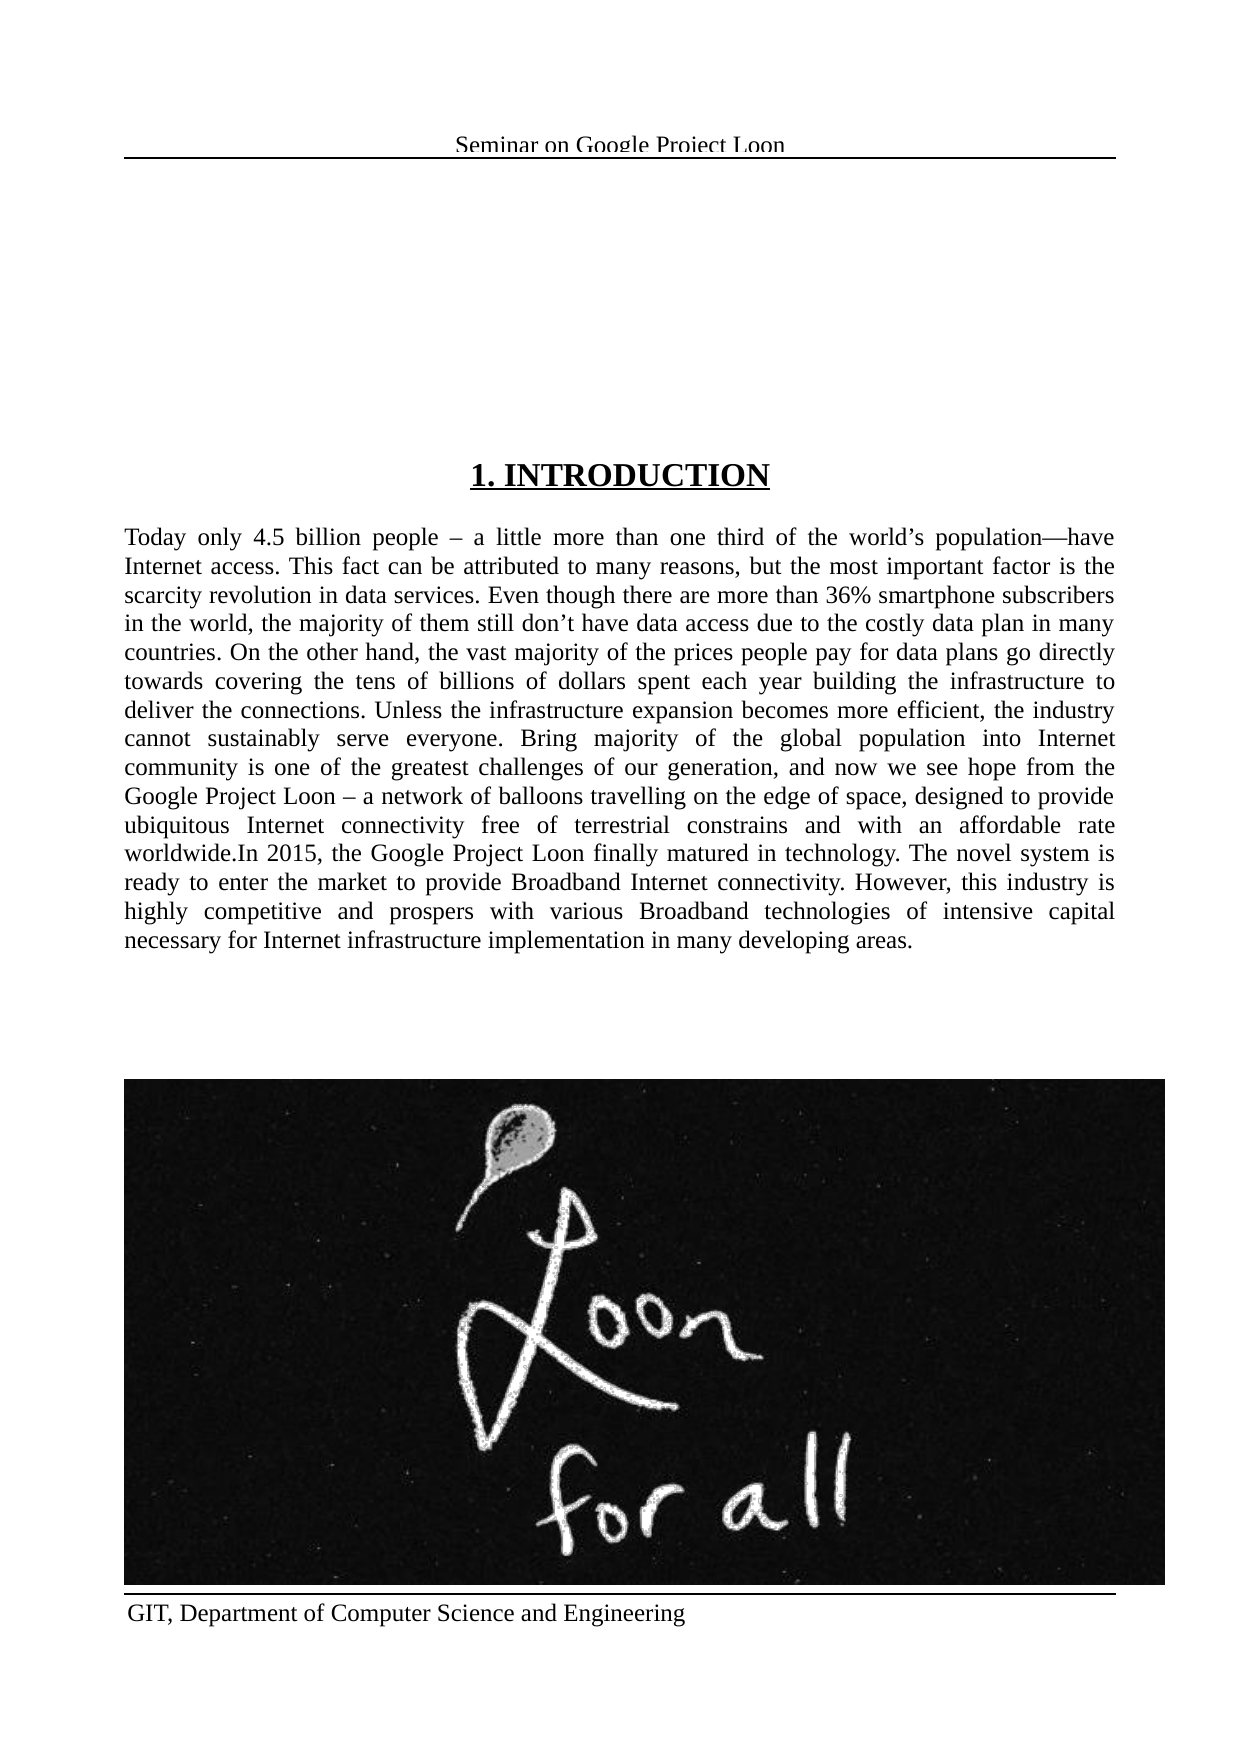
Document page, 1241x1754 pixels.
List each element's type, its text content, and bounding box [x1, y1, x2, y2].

text 1. INTRODUCTION [124, 455, 1116, 493]
picture [124, 1079, 1165, 1585]
text Today only 4.5 billion people – a little more than one third of the world’s population—have Internet access. This fact can be attributed to many reasons, but the most important factor is the scarcity revolution in data services. Even though there are more than 36% smartphone subscribers in the world, the majority of them still don’t have data access due to the costly data plan in many countries. On the other hand, the vast majority of the prices people pay for data plans go directly towards covering the tens of billions of dollars spent each year building the infrastructure to deliver the connections. Unless the infrastructure expansion becomes more efficient, the industry cannot sustainably serve everyone. Bring majority of the global population into Internet community is one of the greatest challenges of our generation, and now we see hope from the Google Project Loon – a network of balloons travelling on the edge of space, designed to provide ubiquitous Internet connectivity free of terrestrial constrains and with an affordable rate worldwide.In 2015, the Google Project Loon finally matured in technology. The novel system is ready to enter the market to provide Broadband Internet connectivity. However, this industry is highly competitive and prospers with various Broadband technologies of intensive capital necessary for Internet infrastructure implementation in many developing areas. [124, 522, 1116, 953]
